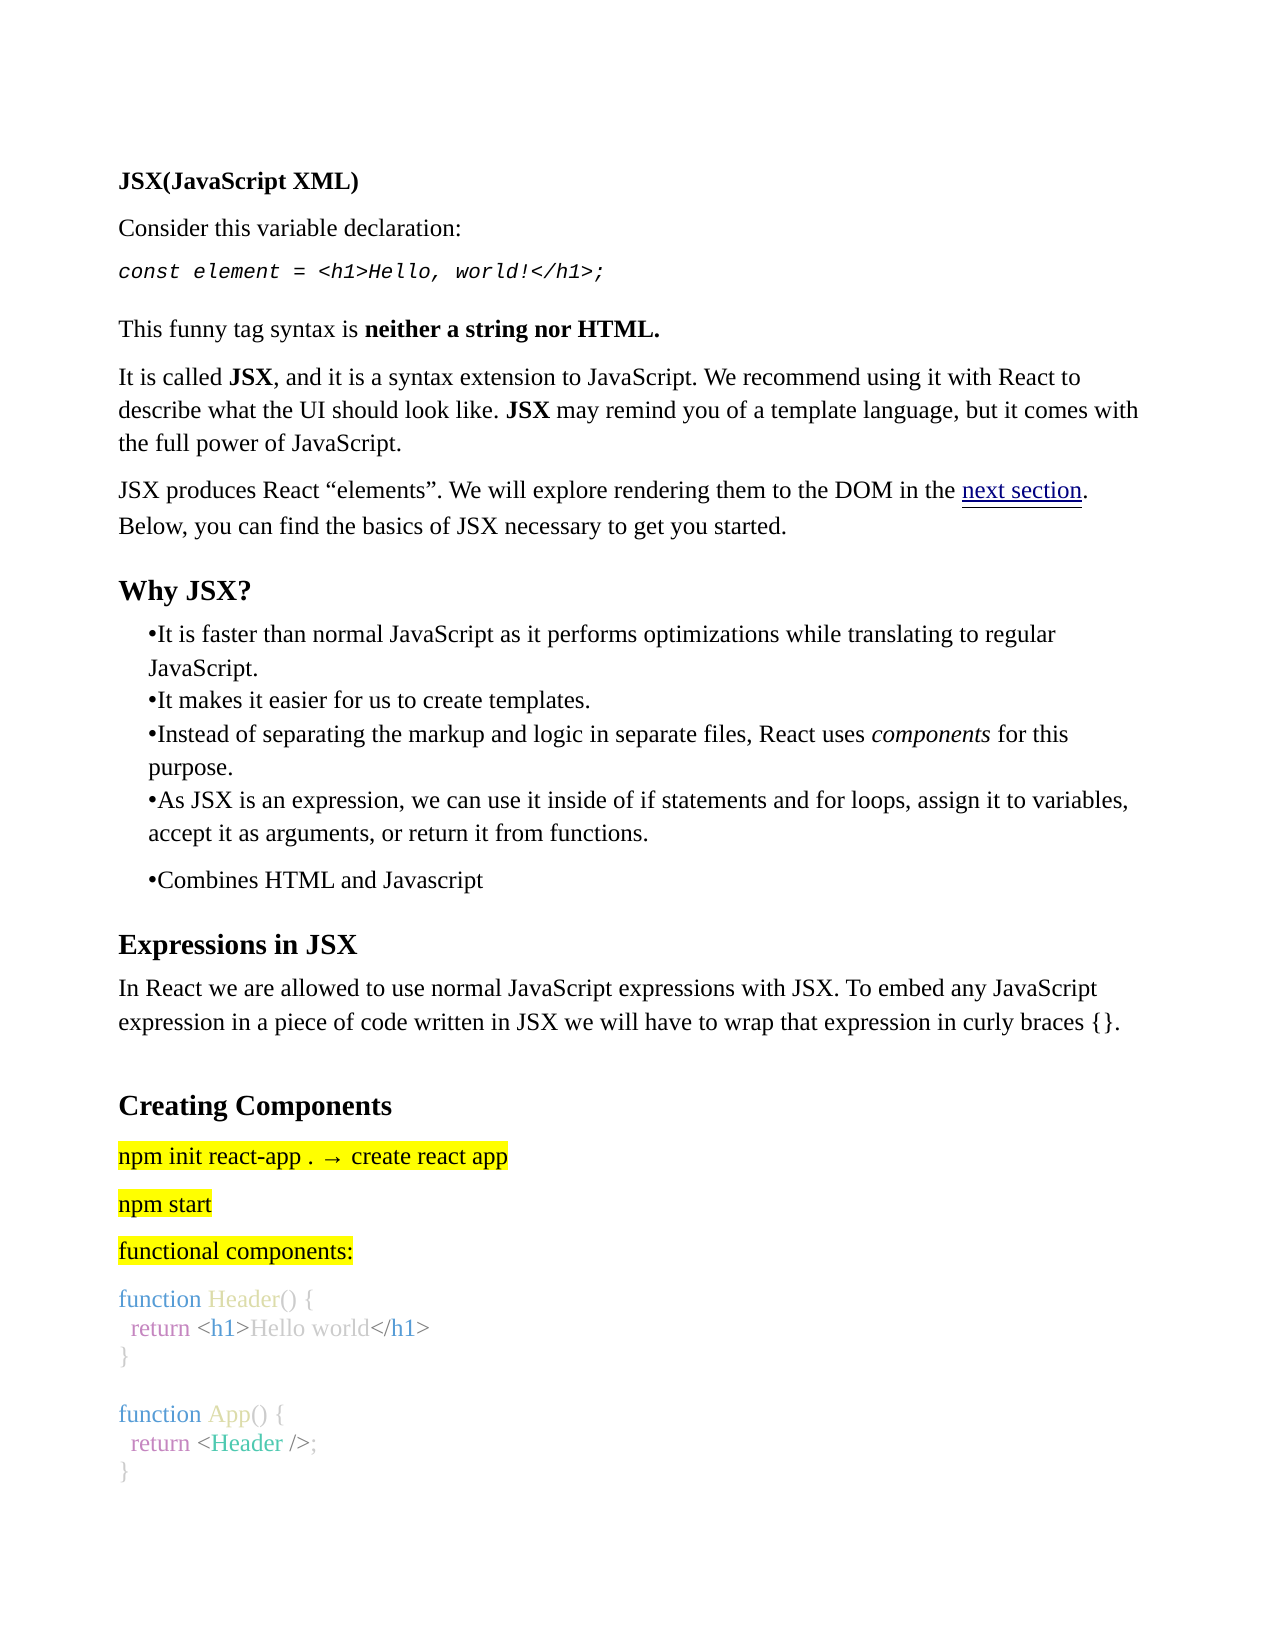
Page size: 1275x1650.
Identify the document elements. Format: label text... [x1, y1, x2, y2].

text JSX(JavaScript XML) [118, 166, 1157, 194]
list As JSX is an expression, we can use it inside of if statements and for loops, assign it to variables, accept it as arguments, or return it from functions. [148, 785, 1157, 846]
text } [118, 1341, 1157, 1370]
text const element = <h1>Hello, world!</h1>; [118, 261, 1157, 284]
subtitle Why JSX? [118, 573, 1157, 607]
text function Header() { [118, 1284, 1157, 1313]
subtitle Expressions in JSX [118, 927, 1157, 961]
text function App() { [118, 1399, 1157, 1428]
text Consider this variable declaration: [118, 213, 1157, 242]
text npm init react-app . → create react app [118, 1141, 1157, 1170]
text Creating Components [118, 1054, 1157, 1121]
text This funny tag syntax is neither a string nor HTML. [118, 314, 1157, 343]
list It makes it easier for us to create templates. [148, 686, 1157, 714]
text return <Header />; [118, 1428, 1157, 1456]
text It is called JSX, and it is a syntax extension to JavaScript. We recommend using it with React to describe what the UI should look like. JSX may remind you of a template language, but it comes with the full power of JavaScript. [118, 362, 1157, 456]
list It is faster than normal JavaScript as it performs optimizations while translating to regular JavaScript. [148, 619, 1157, 681]
text npm start [118, 1189, 1157, 1217]
text } [118, 1456, 1157, 1485]
text In React we are allowed to use normal JavaScript expressions with JSX. To embed any JavaScript expression in a piece of code written in JSX we will have to wrap that expression in curly braces {}. [118, 973, 1157, 1035]
text functional components: [118, 1236, 1157, 1265]
text return <h1>Hello world</h1> [118, 1313, 1157, 1341]
list Combines HTML and Javascript [148, 865, 1157, 894]
text JSX produces React “elements”. We will explore rendering them to the DOM in the next section. Below, you can find the basics of JSX necessary to get you started. [118, 475, 1157, 540]
list Instead of separating the markup and logic in separate files, React uses components for this purpose. [148, 719, 1157, 780]
